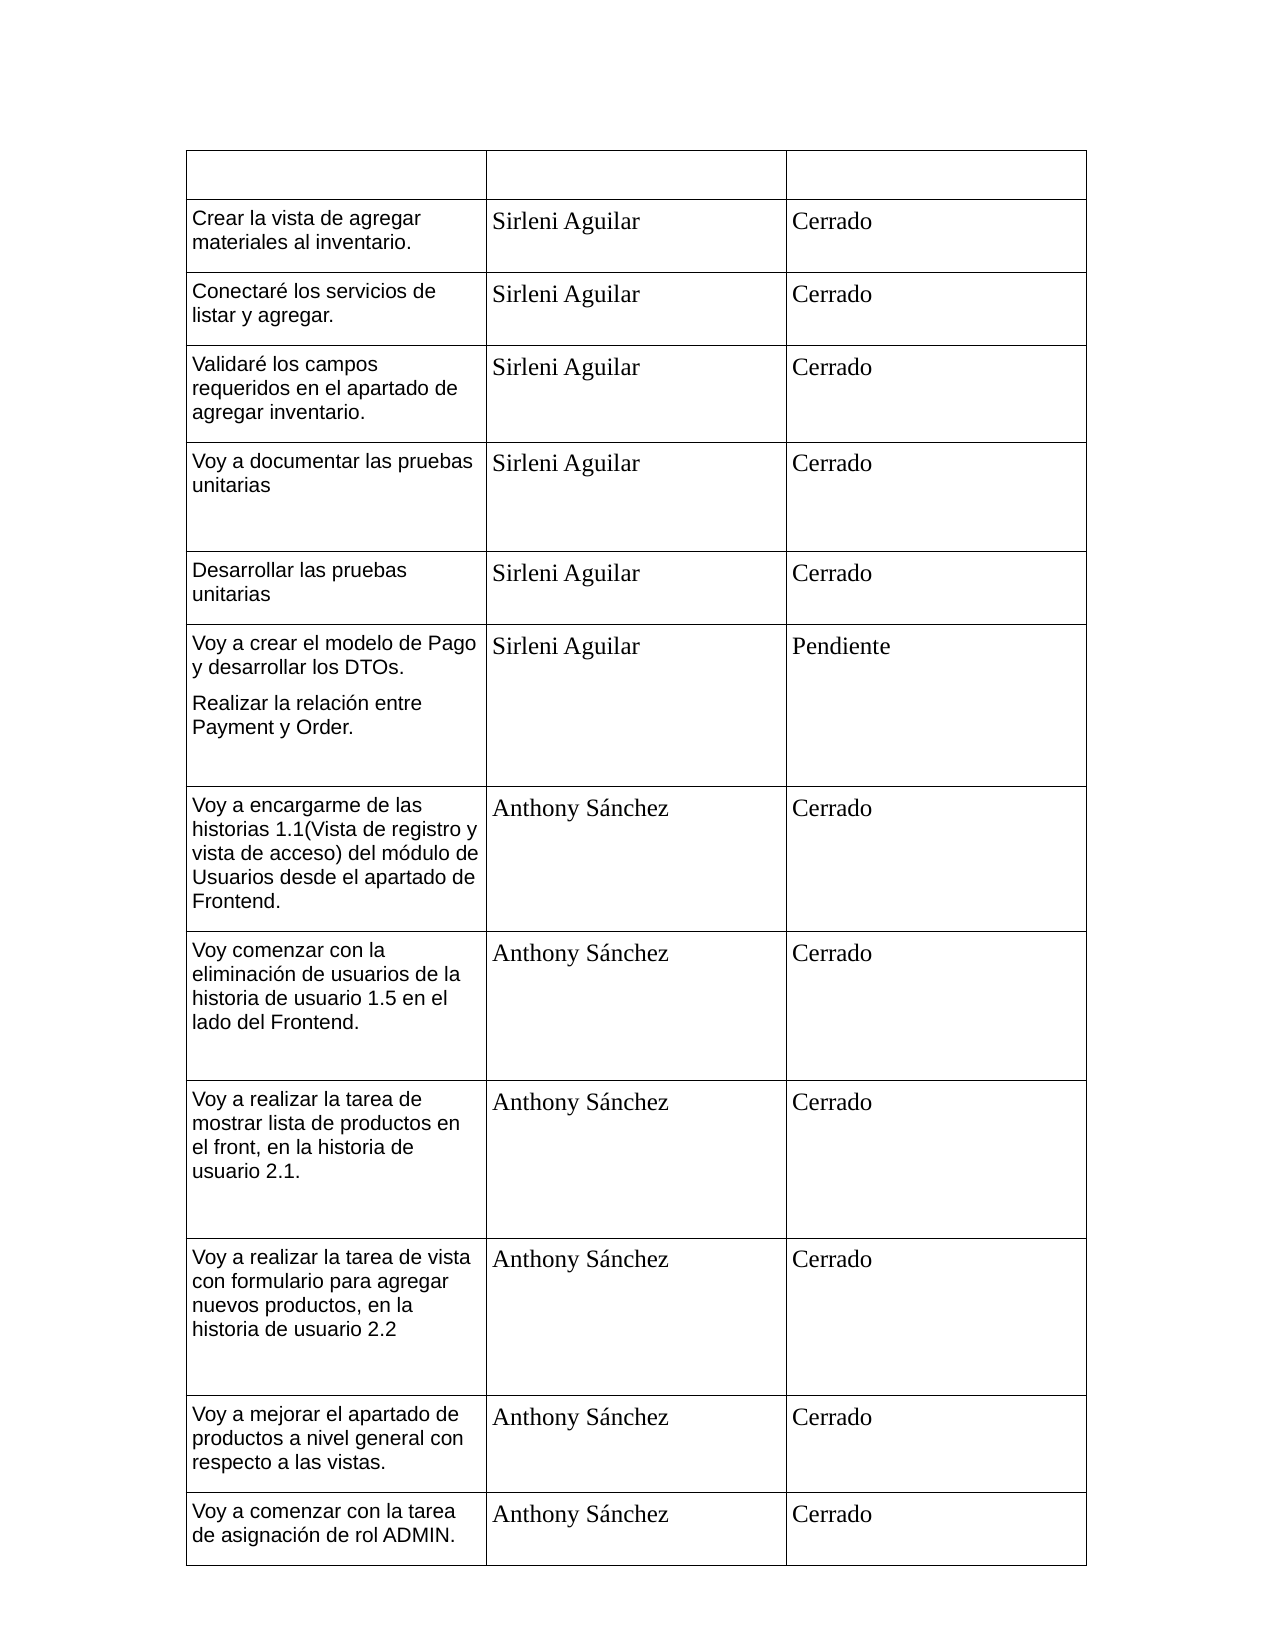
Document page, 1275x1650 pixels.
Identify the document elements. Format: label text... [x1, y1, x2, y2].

table_cell Conectaré los servicios de listar y agregar. [187, 273, 486, 345]
table_cell Cerrado [787, 1396, 1086, 1492]
table_cell Cerrado [787, 787, 1086, 931]
table_cell Cerrado [787, 200, 1086, 272]
table_cell Anthony Sánchez [487, 1239, 786, 1395]
table_cell Cerrado [787, 273, 1086, 345]
table_cell Voy a encargarme de las historias 1.1(Vista de registro y vista de acceso) del módulo de Usuarios desde el apartado de Frontend. [187, 787, 486, 931]
table_cell Voy a comenzar con la tarea de asignación de rol ADMIN. [187, 1493, 486, 1565]
table_cell Anthony Sánchez [487, 932, 786, 1080]
table_cell [787, 151, 1086, 199]
table_cell Cerrado [787, 552, 1086, 624]
table_cell Voy a mejorar el apartado de productos a nivel general con respecto a las vistas. [187, 1396, 486, 1492]
table_cell Cerrado [787, 443, 1086, 551]
table_cell Cerrado [787, 1493, 1086, 1565]
table_cell Crear la vista de agregar materiales al inventario. [187, 200, 486, 272]
table_cell Voy a realizar la tarea de mostrar lista de productos en el front, en la historia de usuario 2.1. [187, 1081, 486, 1238]
table_cell Anthony Sánchez [487, 1081, 786, 1238]
table_cell Desarrollar las pruebas unitarias [187, 552, 486, 624]
table_cell Cerrado [787, 932, 1086, 1080]
table_cell [187, 151, 486, 199]
table_cell Cerrado [787, 1081, 1086, 1238]
table_cell Sirleni Aguilar [487, 443, 786, 551]
table_cell Sirleni Aguilar [487, 346, 786, 442]
table_cell Sirleni Aguilar [487, 625, 786, 786]
table_cell Anthony Sánchez [487, 1493, 786, 1565]
table_cell Voy a realizar la tarea de vista con formulario para agregar nuevos productos, en la historia de usuario 2.2 [187, 1239, 486, 1395]
table_cell Validaré los campos requeridos en el apartado de agregar inventario. [187, 346, 486, 442]
table_cell Sirleni Aguilar [487, 200, 786, 272]
table_cell Anthony Sánchez [487, 1396, 786, 1492]
table_cell Cerrado [787, 346, 1086, 442]
table_cell Sirleni Aguilar [487, 552, 786, 624]
table_cell Sirleni Aguilar [487, 273, 786, 345]
table_cell Voy a documentar las pruebas unitarias [187, 443, 486, 551]
table_cell Pendiente [787, 625, 1086, 786]
table_cell Cerrado [787, 1239, 1086, 1395]
table_cell [487, 151, 786, 199]
table_cell Voy comenzar con la eliminación de usuarios de la historia de usuario 1.5 en el lado del Frontend. [187, 932, 486, 1080]
table_cell Anthony Sánchez [487, 787, 786, 931]
table_cell Voy a crear el modelo de Pago y desarrollar los DTOs. Realizar la relación entre Payment y Order. [187, 625, 486, 786]
